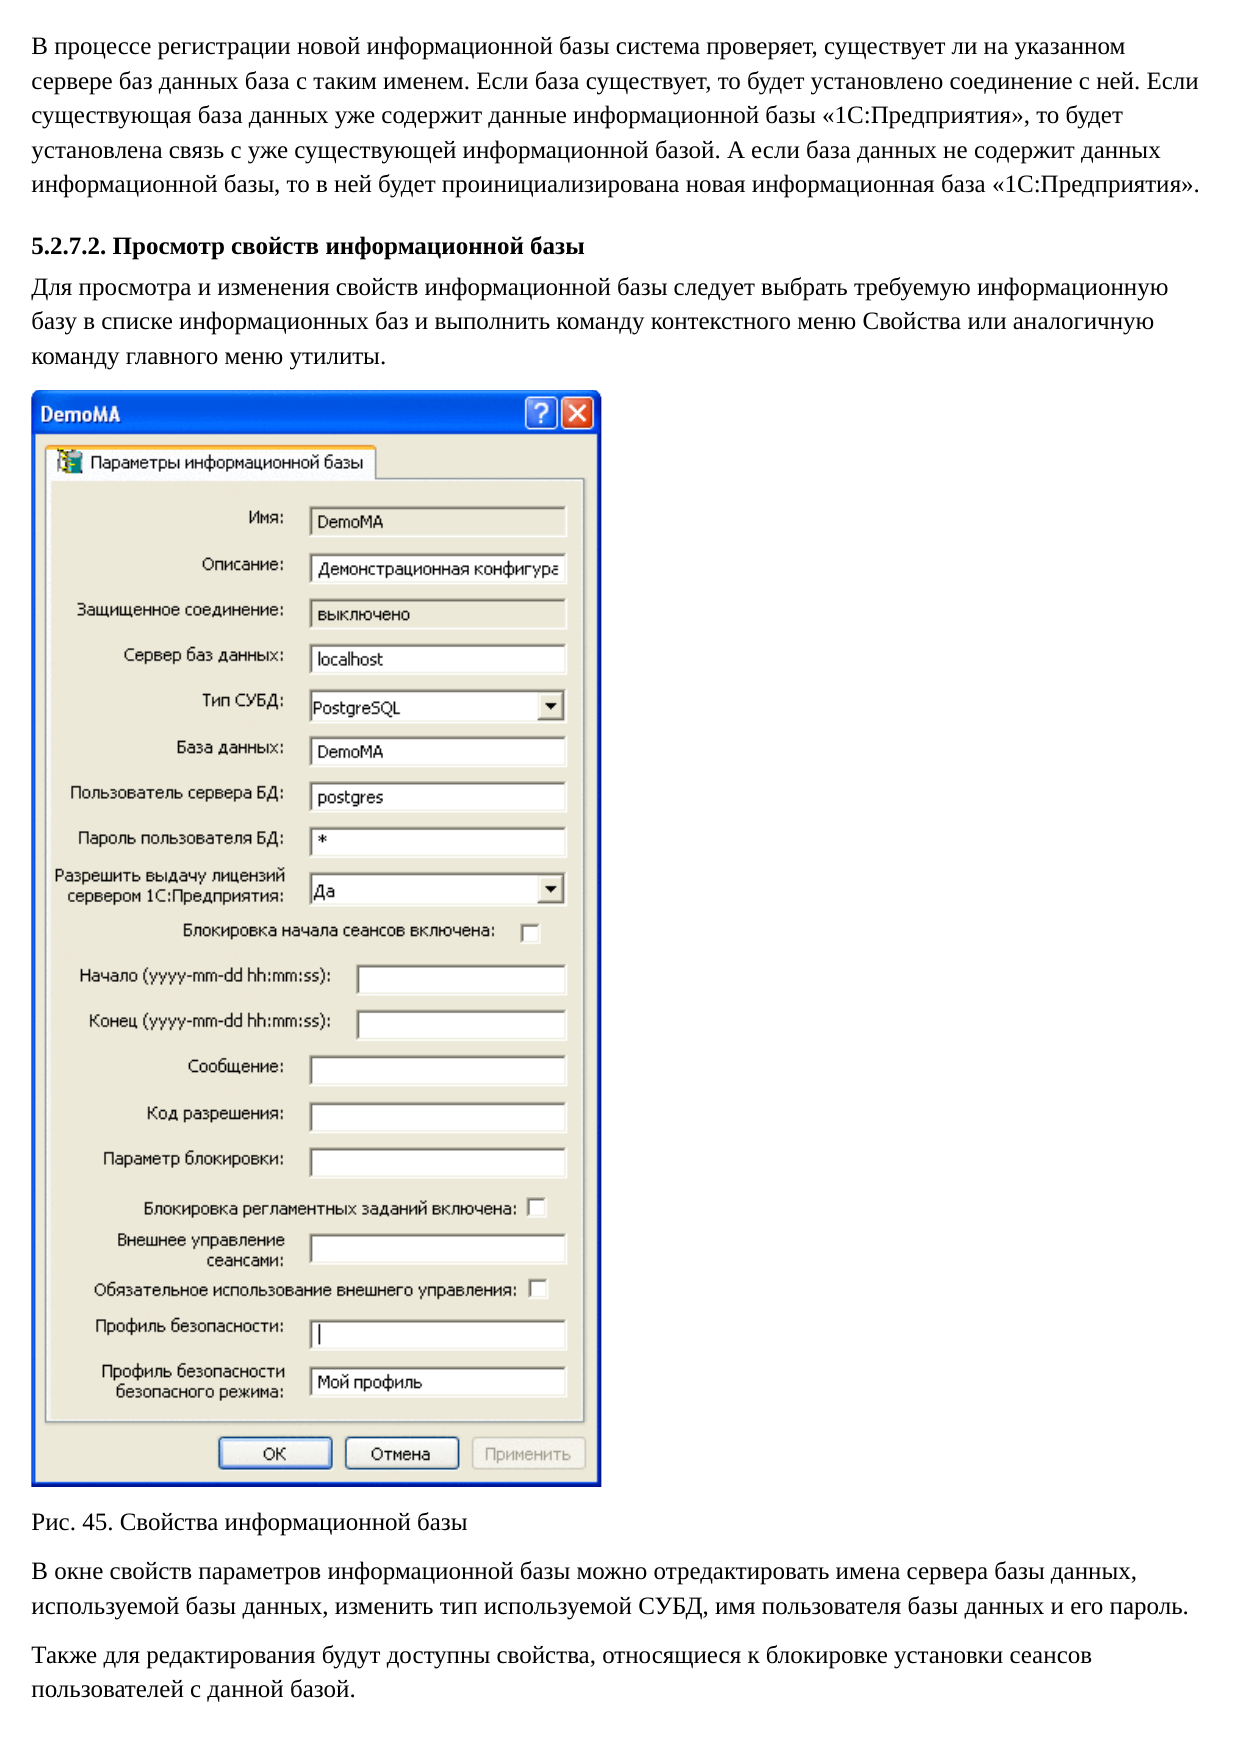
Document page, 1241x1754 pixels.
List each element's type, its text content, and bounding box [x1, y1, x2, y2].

text Для просмотра и изменения свойств информационной базы следует выбрать требуемую информационную базу в списке информационных баз и выполнить команду контекстного меню Свойства или аналогичную команду главного меню утилиты. [31, 272, 1212, 370]
text Также для редактирования будут доступны свойства, относящиеся к блокировке установки сеансов пользователей с данной базой. [31, 1640, 1212, 1703]
picture [31, 390, 602, 1487]
subtitle 5.2.7.2. Просмотр свойств информационной базы [31, 231, 1212, 259]
text Рис. 45. Свойства информационной базы [31, 1507, 1212, 1536]
text В окне свойств параметров информационной базы можно отредактировать имена сервера базы данных, используемой базы данных, изменить тип используемой СУБД, имя пользователя базы данных и его пароль. [31, 1556, 1212, 1619]
text В процессе регистрации новой информационной базы система проверяет, существует ли на указанном сервере баз данных база с таким именем. Если база существует, то будет установлено соединение с ней. Если существующая база данных уже содержит данные информационной базы «1С:Предприятия», то будет установлена связь с уже существующей информационной базой. А если база данных не содержит данных информационной базы, то в ней будет проинициализирована новая информационная база «1С:Предприятия». [31, 31, 1212, 198]
